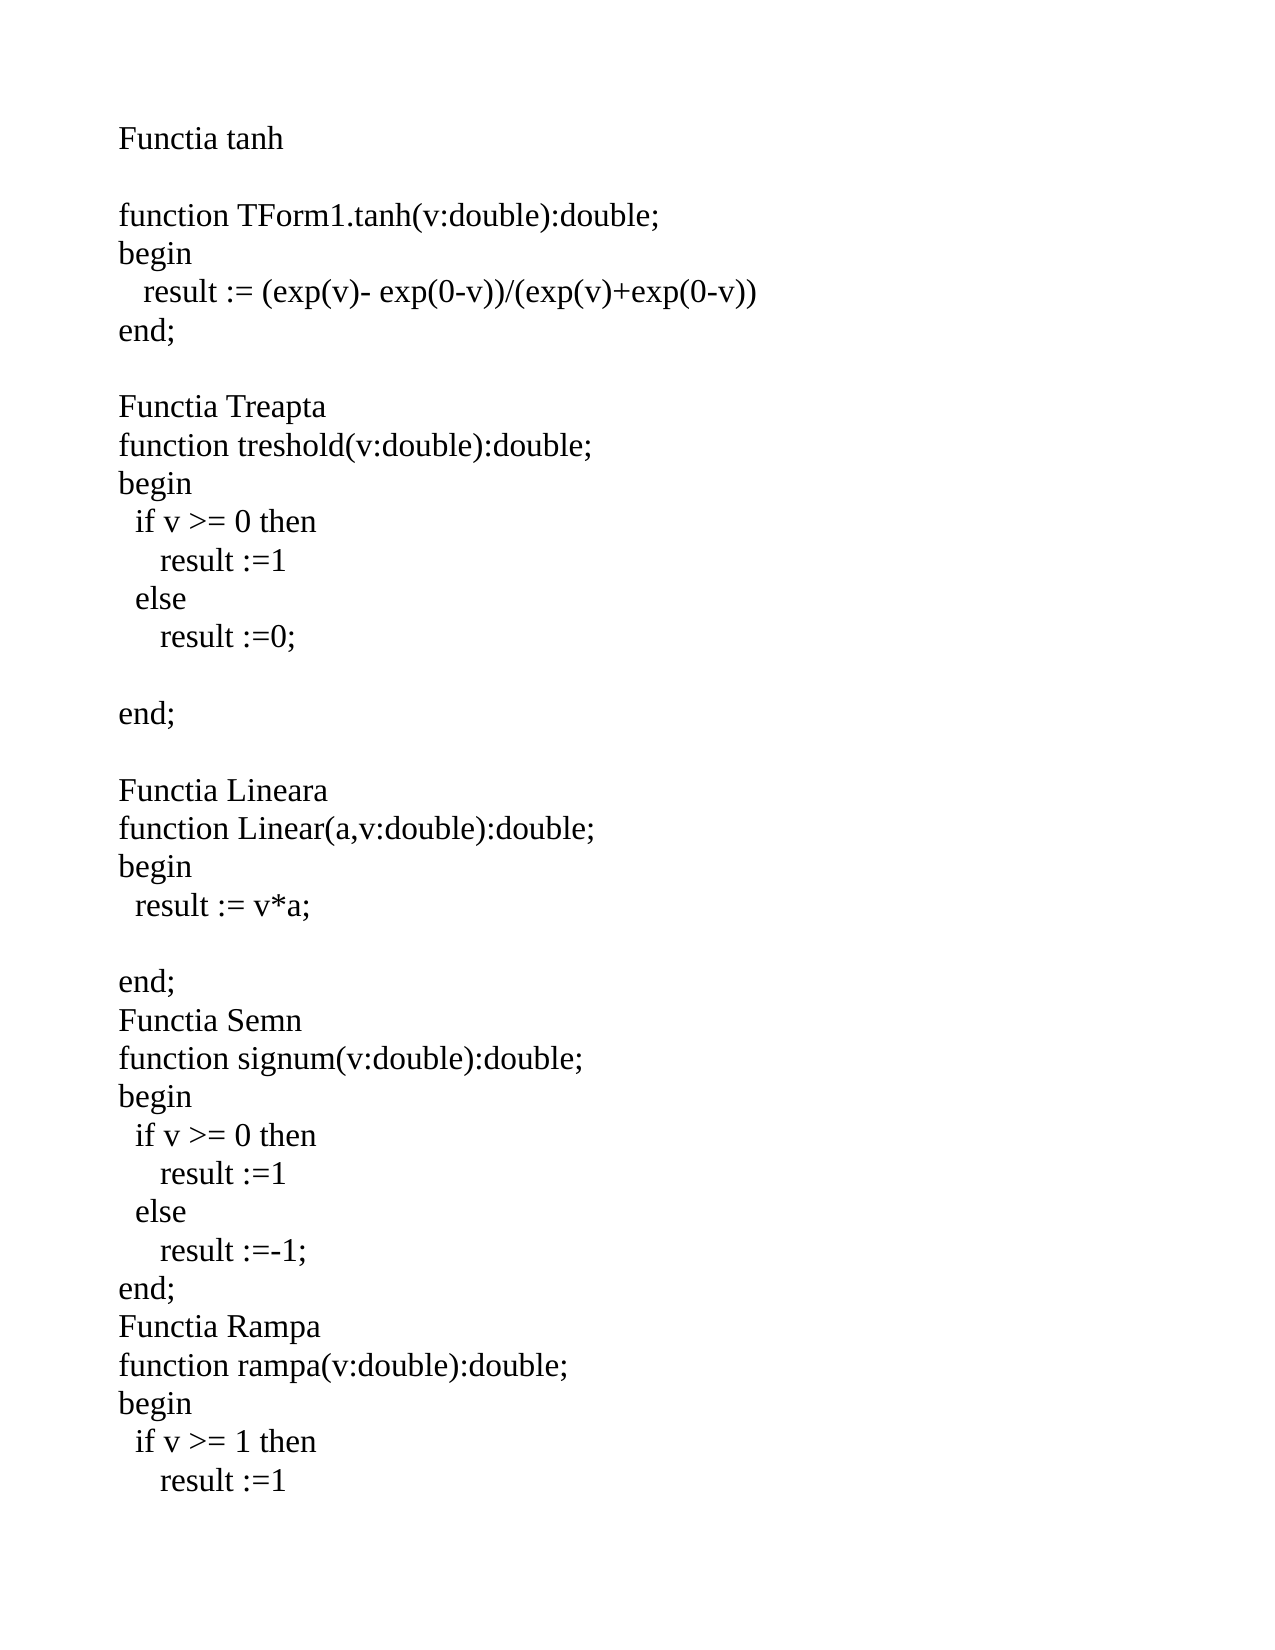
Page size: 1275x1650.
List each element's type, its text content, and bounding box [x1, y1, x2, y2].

text Functia tanh [118, 118, 1157, 156]
text result := (exp(v)- exp(0-v))/(exp(v)+exp(0-v)) [118, 271, 1157, 310]
text function treshold(v:double):double; [118, 425, 1157, 463]
text end; [118, 310, 1157, 348]
text end; [118, 693, 1157, 731]
text result := v*a; [118, 885, 1157, 923]
text result :=1 [118, 1460, 1157, 1498]
text Functia Rampa [118, 1306, 1157, 1345]
text begin [118, 1076, 1157, 1115]
text else [118, 1191, 1157, 1230]
text Functia Semn [118, 1000, 1157, 1038]
text result :=1 [118, 540, 1157, 578]
text else [118, 578, 1157, 616]
text end; [118, 961, 1157, 1000]
text if v >= 0 then [118, 501, 1157, 540]
text Functia Lineara [118, 770, 1157, 808]
text if v >= 1 then [118, 1421, 1157, 1460]
text if v >= 0 then [118, 1115, 1157, 1153]
text begin [118, 463, 1157, 501]
text result :=-1; [118, 1230, 1157, 1268]
text Functia Treapta [118, 386, 1157, 425]
text end; [118, 1268, 1157, 1306]
text result :=1 [118, 1153, 1157, 1191]
text function TForm1.tanh(v:double):double; [118, 195, 1157, 233]
text function rampa(v:double):double; [118, 1345, 1157, 1383]
text function Linear(a,v:double):double; [118, 808, 1157, 846]
text begin [118, 1383, 1157, 1421]
text result :=0; [118, 616, 1157, 655]
text begin [118, 846, 1157, 885]
text function signum(v:double):double; [118, 1038, 1157, 1076]
text begin [118, 233, 1157, 271]
